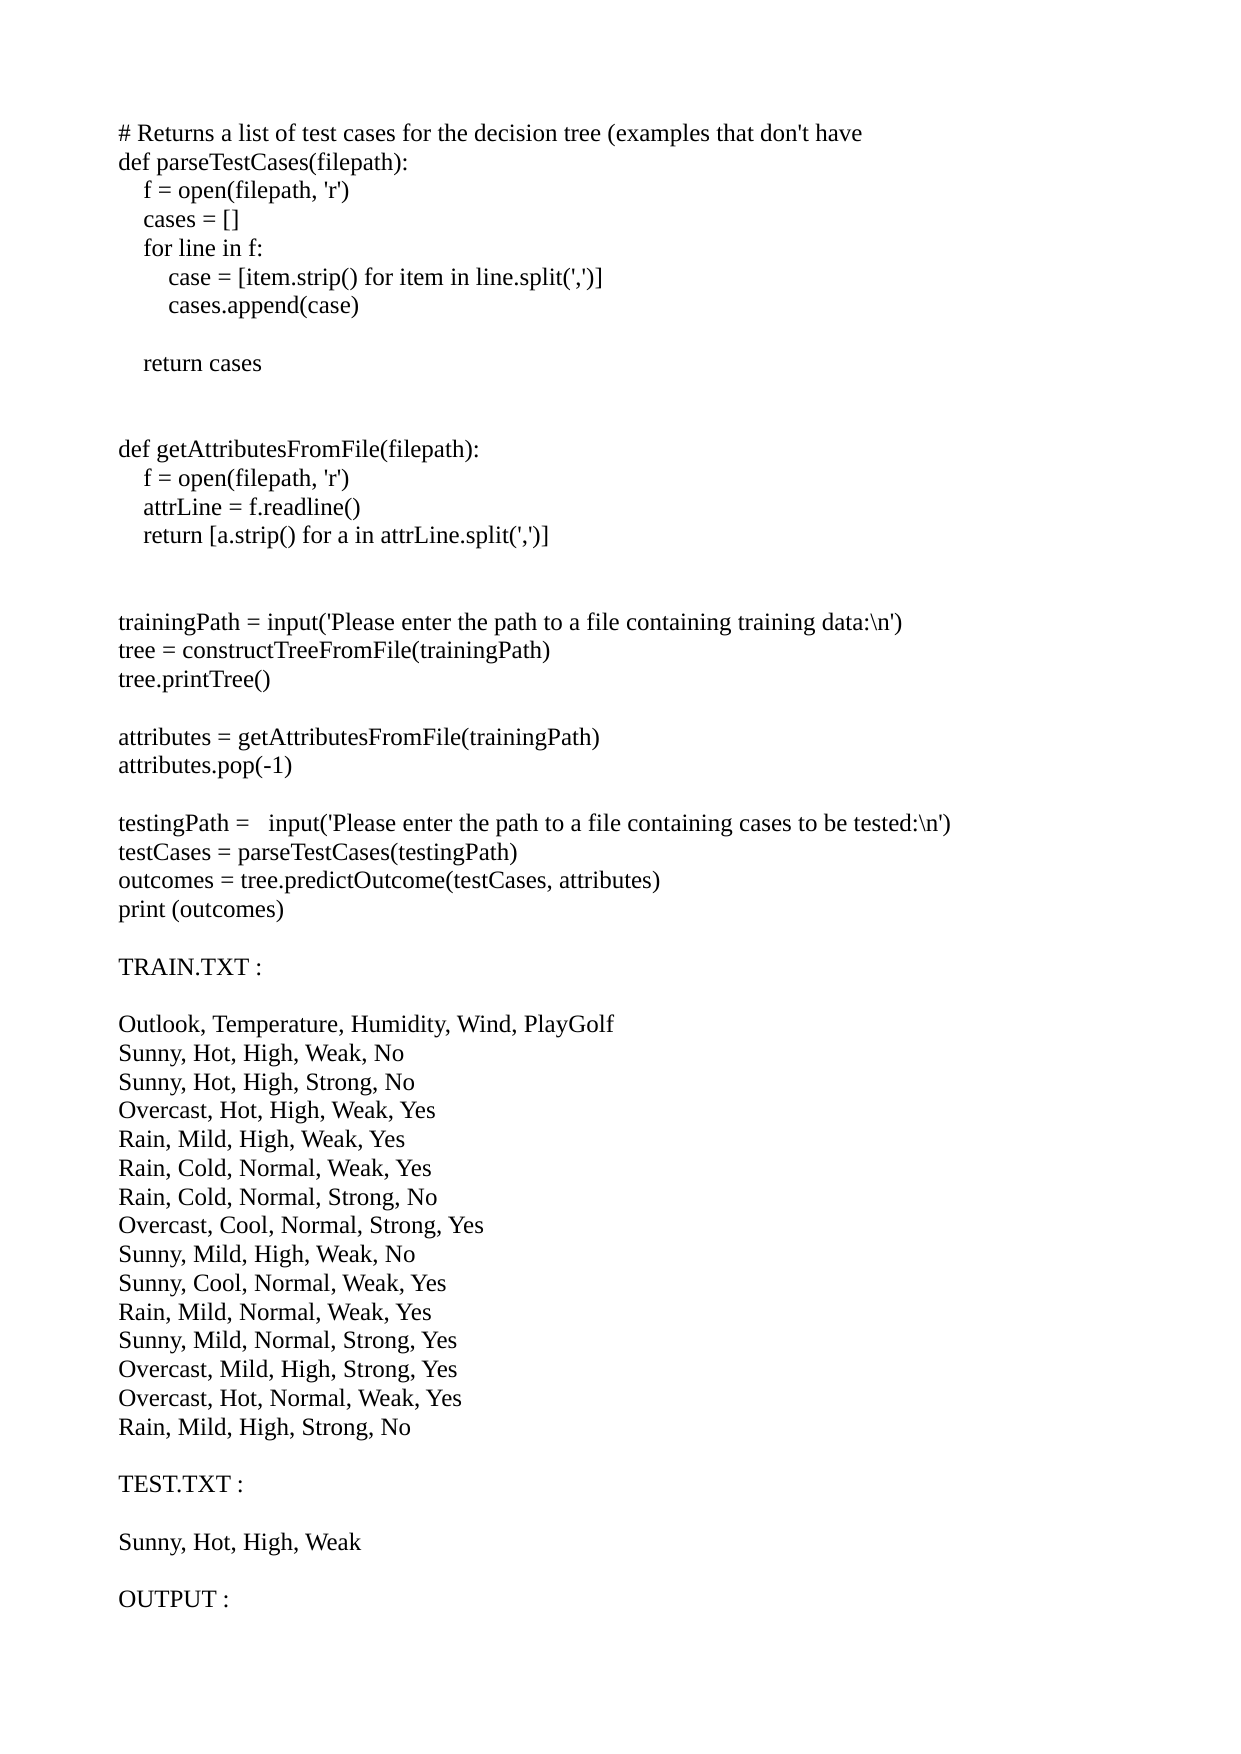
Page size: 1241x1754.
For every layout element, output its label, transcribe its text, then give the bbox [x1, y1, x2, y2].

text f = open(filepath, 'r') [118, 463, 1122, 492]
text TEST.TXT : [118, 1469, 1122, 1498]
text f = open(filepath, 'r') [118, 176, 1122, 204]
text tree = constructTreeFromFile(trainingPath) [118, 636, 1122, 664]
text cases.append(case) [118, 291, 1122, 319]
text case = [item.strip() for item in line.split(',')] [118, 262, 1122, 291]
text Rain, Mild, Normal, Weak, Yes [118, 1297, 1122, 1326]
text TRAIN.TXT : [118, 952, 1122, 981]
text return [a.strip() for a in attrLine.split(',')] [118, 521, 1122, 549]
text Rain, Cold, Normal, Strong, No [118, 1182, 1122, 1211]
text Sunny, Hot, High, Weak [118, 1527, 1122, 1556]
text Rain, Mild, High, Weak, Yes [118, 1124, 1122, 1153]
text print (outcomes) [118, 894, 1122, 923]
text Overcast, Cool, Normal, Strong, Yes [118, 1211, 1122, 1239]
text for line in f: [118, 233, 1122, 262]
text Sunny, Mild, High, Weak, No [118, 1239, 1122, 1268]
text Sunny, Hot, High, Strong, No [118, 1067, 1122, 1096]
text Sunny, Mild, Normal, Strong, Yes [118, 1326, 1122, 1354]
text Outlook, Temperature, Humidity, Wind, PlayGolf [118, 1009, 1122, 1038]
text attrLine = f.readline() [118, 492, 1122, 521]
text attributes = getAttributesFromFile(trainingPath) [118, 722, 1122, 751]
text tree.printTree() [118, 664, 1122, 693]
text Overcast, Hot, Normal, Weak, Yes [118, 1383, 1122, 1412]
text attributes.pop(-1) [118, 751, 1122, 779]
text trainingPath = input('Please enter the path to a file containing training data:\n') [118, 607, 1122, 636]
text testCases = parseTestCases(testingPath) [118, 837, 1122, 866]
text OUTPUT : [118, 1584, 1122, 1613]
text Rain, Mild, High, Strong, No [118, 1412, 1122, 1441]
text # Returns a list of test cases for the decision tree (examples that don't have [118, 118, 1122, 147]
text def parseTestCases(filepath): [118, 147, 1122, 176]
text cases = [] [118, 204, 1122, 233]
text Rain, Cold, Normal, Weak, Yes [118, 1153, 1122, 1182]
text def getAttributesFromFile(filepath): [118, 434, 1122, 463]
text return cases [118, 348, 1122, 377]
text testingPath = input('Please enter the path to a file containing cases to be tested:\n') [118, 808, 1122, 837]
text Sunny, Cool, Normal, Weak, Yes [118, 1268, 1122, 1297]
text outcomes = tree.predictOutcome(testCases, attributes) [118, 866, 1122, 894]
text Overcast, Mild, High, Strong, Yes [118, 1354, 1122, 1383]
text Overcast, Hot, High, Weak, Yes [118, 1096, 1122, 1124]
text Sunny, Hot, High, Weak, No [118, 1038, 1122, 1067]
